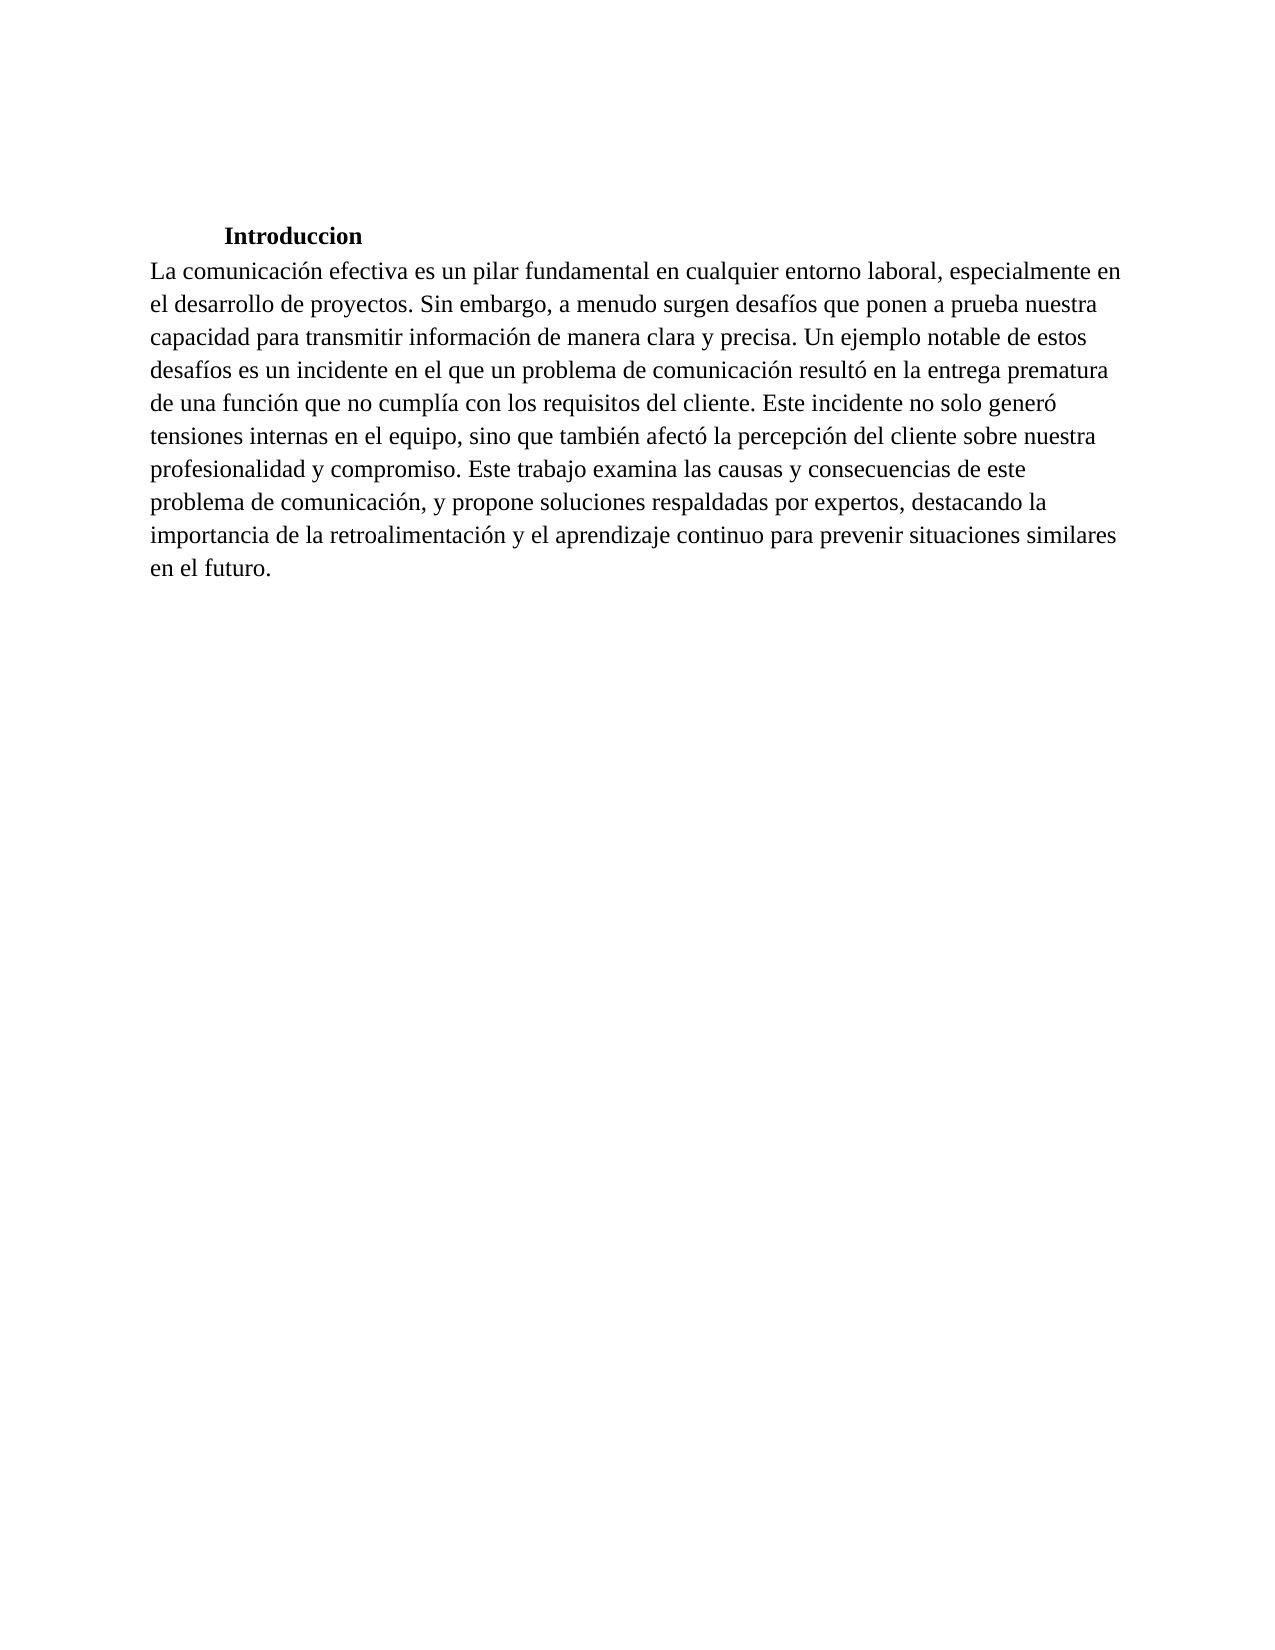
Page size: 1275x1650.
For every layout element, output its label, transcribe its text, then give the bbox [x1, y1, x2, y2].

subtitle Introduccion [150, 221, 1125, 249]
text La comunicación efectiva es un pilar fundamental en cualquier entorno laboral, especialmente en el desarrollo de proyectos. Sin embargo, a menudo surgen desafíos que ponen a prueba nuestra capacidad para transmitir información de manera clara y precisa. Un ejemplo notable de estos desafíos es un incidente en el que un problema de comunicación resultó en la entrega prematura de una función que no cumplía con los requisitos del cliente. Este incidente no solo generó tensiones internas en el equipo, sino que también afectó la percepción del cliente sobre nuestra profesionalidad y compromiso. Este trabajo examina las causas y consecuencias de este problema de comunicación, y propone soluciones respaldadas por expertos, destacando la importancia de la retroalimentación y el aprendizaje continuo para prevenir situaciones similares en el futuro. [150, 256, 1125, 582]
